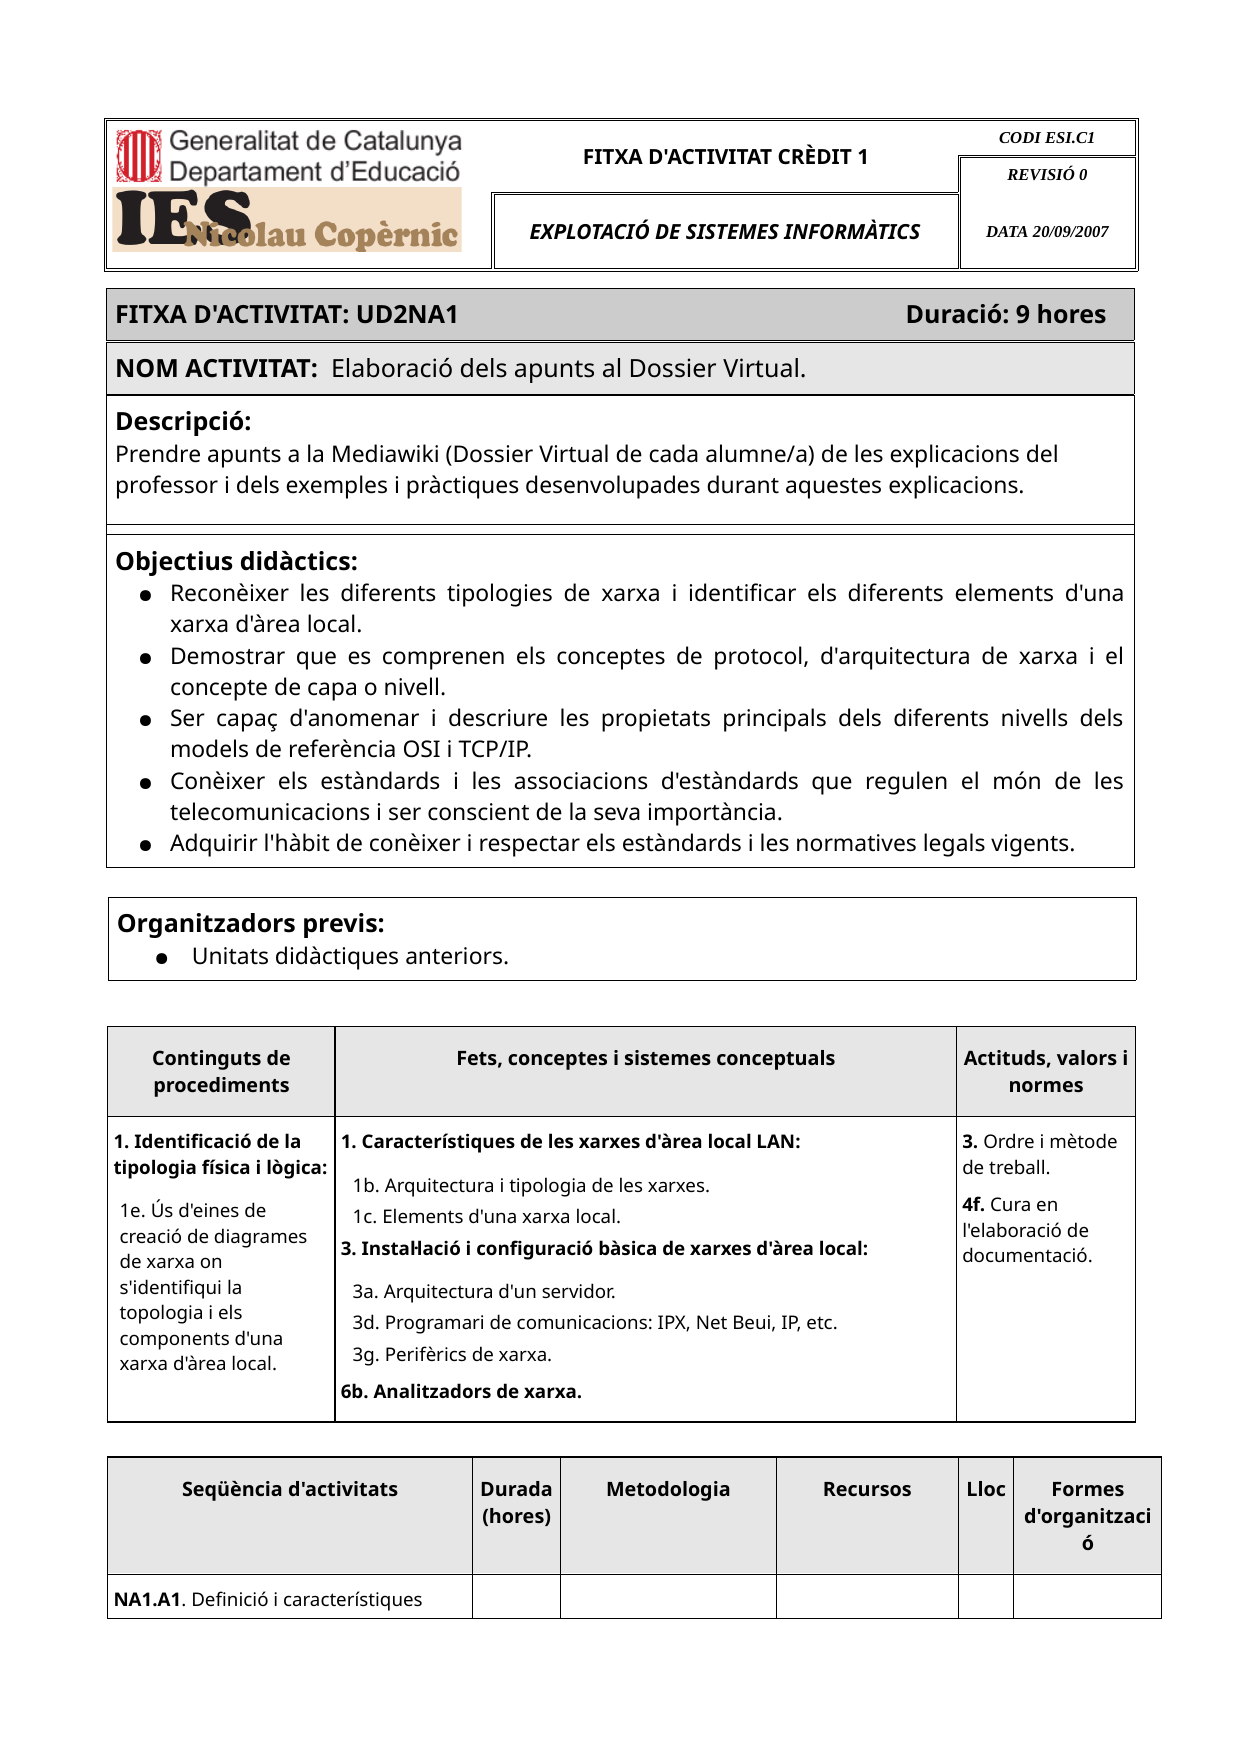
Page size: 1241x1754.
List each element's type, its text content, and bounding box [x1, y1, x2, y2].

text Prendre apunts a la Mediawiki (Dossier Virtual de cada alumne/a) de les explicacions del professor i dels exemples i pràctiques desenvolupades durant aquestes explicacions. [115, 438, 1125, 501]
text Descripció: [115, 404, 1125, 438]
table_header Actituds, valors i normes [957, 1027, 1135, 1116]
table_header Metodologia [561, 1458, 776, 1573]
table_cell REVISIÓ 0 [961, 158, 1135, 192]
table_cell [561, 1575, 776, 1617]
table_header Fets, conceptes i sistemes conceptuals [336, 1027, 956, 1116]
text FITXA D'ACTIVITAT: UD2NA1 Duració: 9 hores [115, 297, 1125, 331]
table_header Recursos [777, 1458, 958, 1573]
table_cell 1. Característiques de les xarxes d'àrea local LAN: 1b. Arquitectura i tipologia de les xarxes. 1c. Elements d'una xarxa local. 3. Instal·lació i configuració bàsica de xarxes d'àrea local: 3a. Arquitectura d'un servidor. 3d. Programari de comunicacions: IPX, Net Beui, IP, etc. 3g. Perifèrics de xarxa. 6b. Analitzadors de xarxa. [336, 1117, 956, 1421]
table_cell NA1.A1. Definició i característiques [108, 1575, 472, 1617]
list Reconèixer les diferents tipologies de xarxa i identificar els diferents elements d'una xarxa d'àrea local. [138, 577, 1125, 640]
table_header CODI ESI.C1 [959, 121, 1135, 155]
text NOM ACTIVITAT: Elaboració dels apunts al Dossier Virtual. [115, 351, 1125, 385]
table_cell [777, 1575, 958, 1617]
table_cell EXPLOTACIÓ DE SISTEMES INFORMÀTICS [495, 195, 958, 268]
table_header Lloc [959, 1458, 1013, 1573]
table_header Seqüència d'activitats [108, 1458, 472, 1573]
text Organitzadors previs: [117, 906, 1127, 940]
table_header [107, 121, 492, 268]
table_cell [959, 1575, 1013, 1617]
table_cell DATA 20/09/2007 [961, 192, 1135, 268]
list Demostrar que es comprenen els conceptes de protocol, d'arquitectura de xarxa i el concepte de capa o nivell. [138, 640, 1125, 702]
picture [112, 124, 466, 252]
table_cell [473, 1575, 560, 1617]
list Conèixer els estàndards i les associacions d'estàndards que regulen el món de les telecomunicacions i ser conscient de la seva importància. [138, 765, 1125, 827]
table_header Formes d'organització [1014, 1458, 1161, 1573]
table_header Durada (hores) [473, 1458, 560, 1573]
table_header FITXA D'ACTIVITAT CRÈDIT 1 [493, 121, 959, 192]
table_cell 3. Ordre i mètode de treball. 4f. Cura en l'elaboració de documentació. [957, 1117, 1135, 1421]
text Objectius didàctics: [115, 543, 1125, 577]
table_header Continguts de procediments [108, 1027, 334, 1116]
list Unitats didàctiques anteriors. [154, 940, 1127, 971]
table_cell 1. Identificació de la tipologia física i lògica: 1e. Ús d'eines de creació de diagrames de xarxa on s'identifiqui la topologia i els components d'una xarxa d'àrea local. [108, 1117, 334, 1421]
list Ser capaç d'anomenar i descriure les propietats principals dels diferents nivells dels models de referència OSI i TCP/IP. [138, 702, 1125, 765]
table_cell [1014, 1575, 1161, 1617]
list Adquirir l'hàbit de conèixer i respectar els estàndards i les normatives legals vigents. [138, 827, 1125, 858]
